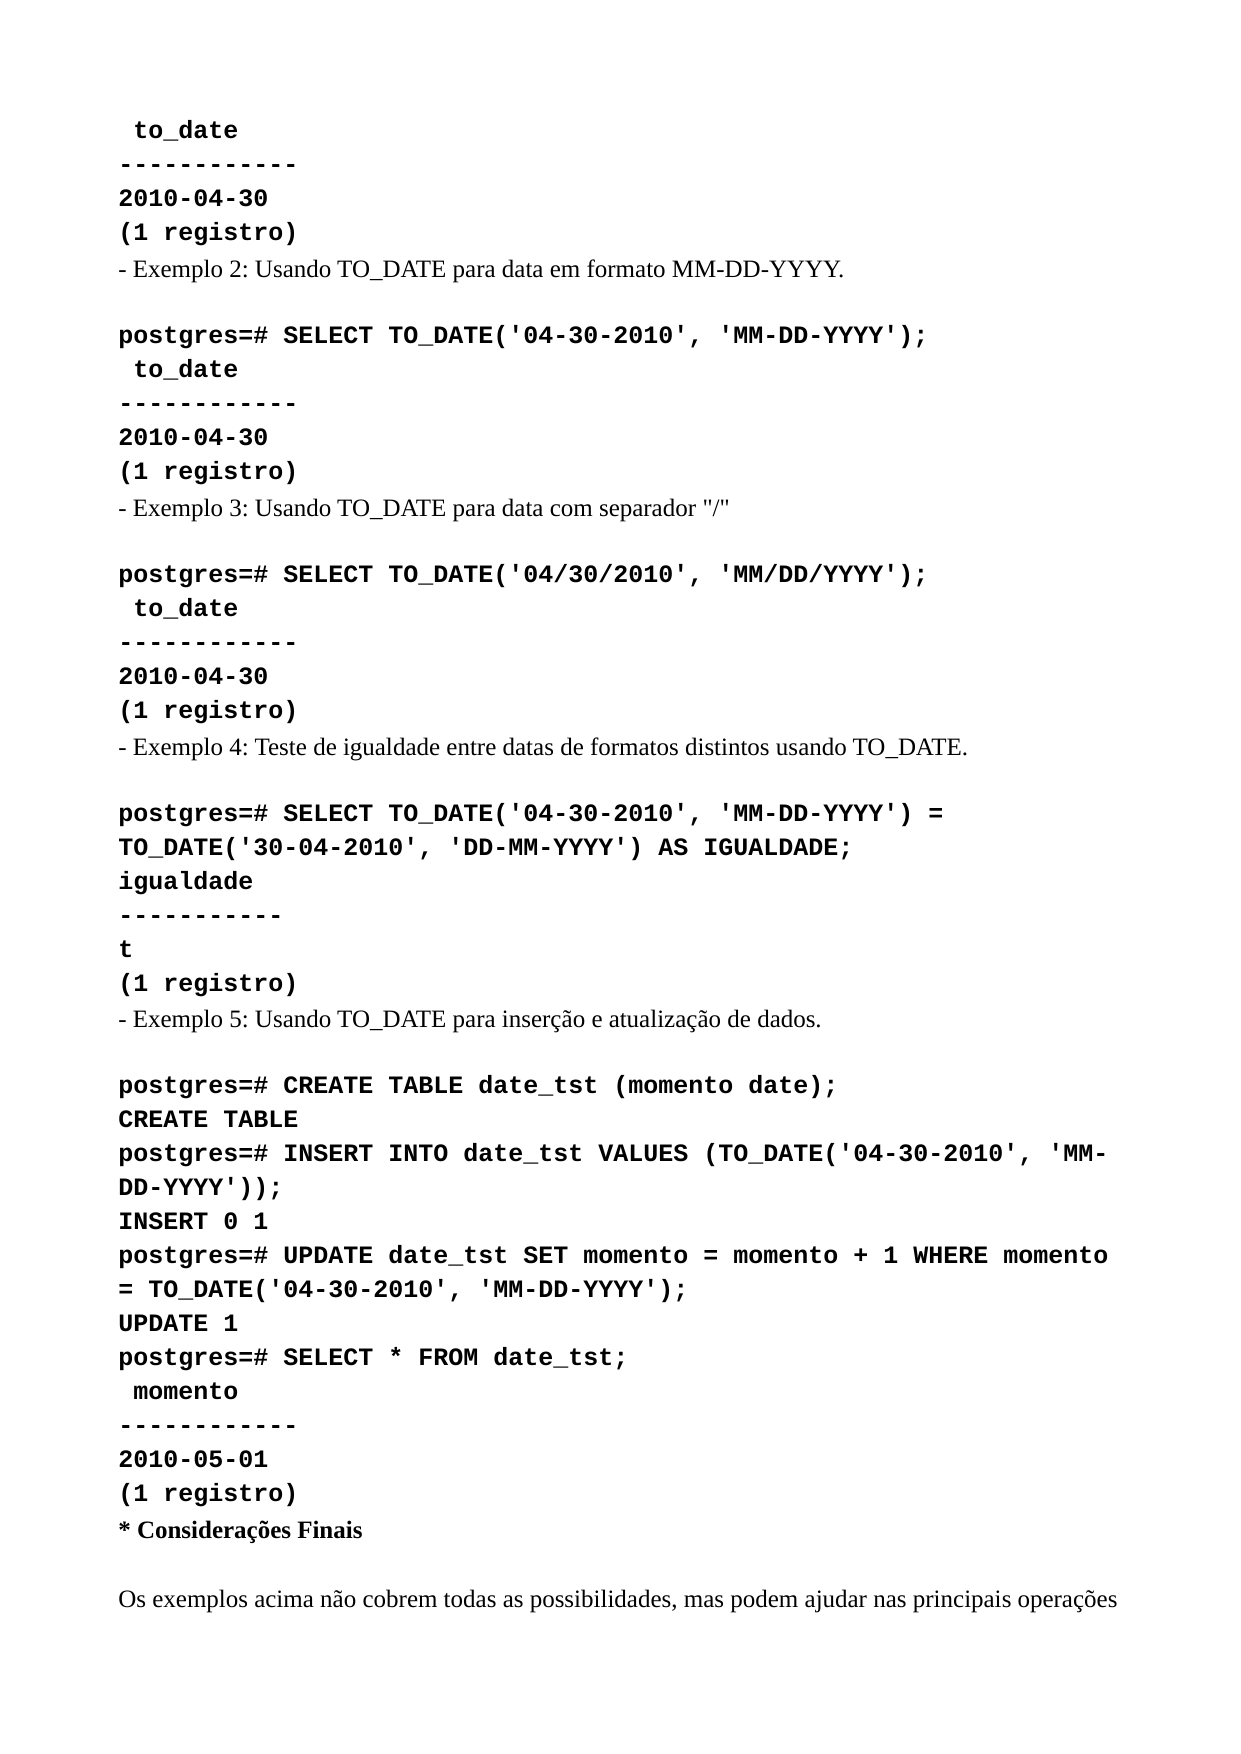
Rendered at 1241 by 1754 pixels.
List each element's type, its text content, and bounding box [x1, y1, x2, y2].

text to_date ------------ 2010-04-30 (1 registro) - Exemplo 2: Usando TO_DATE para data em formato MM-DD-YYYY. postgres=# SELECT TO_DATE('04-30-2010', 'MM-DD-YYYY'); to_date ------------ 2010-04-30 (1 registro) - Exemplo 3: Usando TO_DATE para data com separador "/" postgres=# SELECT TO_DATE('04/30/2010', 'MM/DD/YYYY'); to_date ------------ 2010-04-30 (1 registro) - Exemplo 4: Teste de igualdade entre datas de formatos distintos usando TO_DATE. postgres=# SELECT TO_DATE('04-30-2010', 'MM-DD-YYYY') = TO_DATE('30-04-2010', 'DD-MM-YYYY') AS IGUALDADE; igualdade ----------- t (1 registro) - Exemplo 5: Usando TO_DATE para inserção e atualização de dados. postgres=# CREATE TABLE date_tst (momento date); CREATE TABLE postgres=# INSERT INTO date_tst VALUES (TO_DATE('04-30-2010', 'MM-DD-YYYY')); INSERT 0 1 postgres=# UPDATE date_tst SET momento = momento + 1 WHERE momento = TO_DATE('04-30-2010', 'MM-DD-YYYY'); UPDATE 1 postgres=# SELECT * FROM date_tst; momento ------------ 2010-05-01 (1 registro) * Considerações Finais Os exemplos acima não cobrem todas as possibilidades, mas podem ajudar nas principais operações [118, 118, 1122, 1612]
